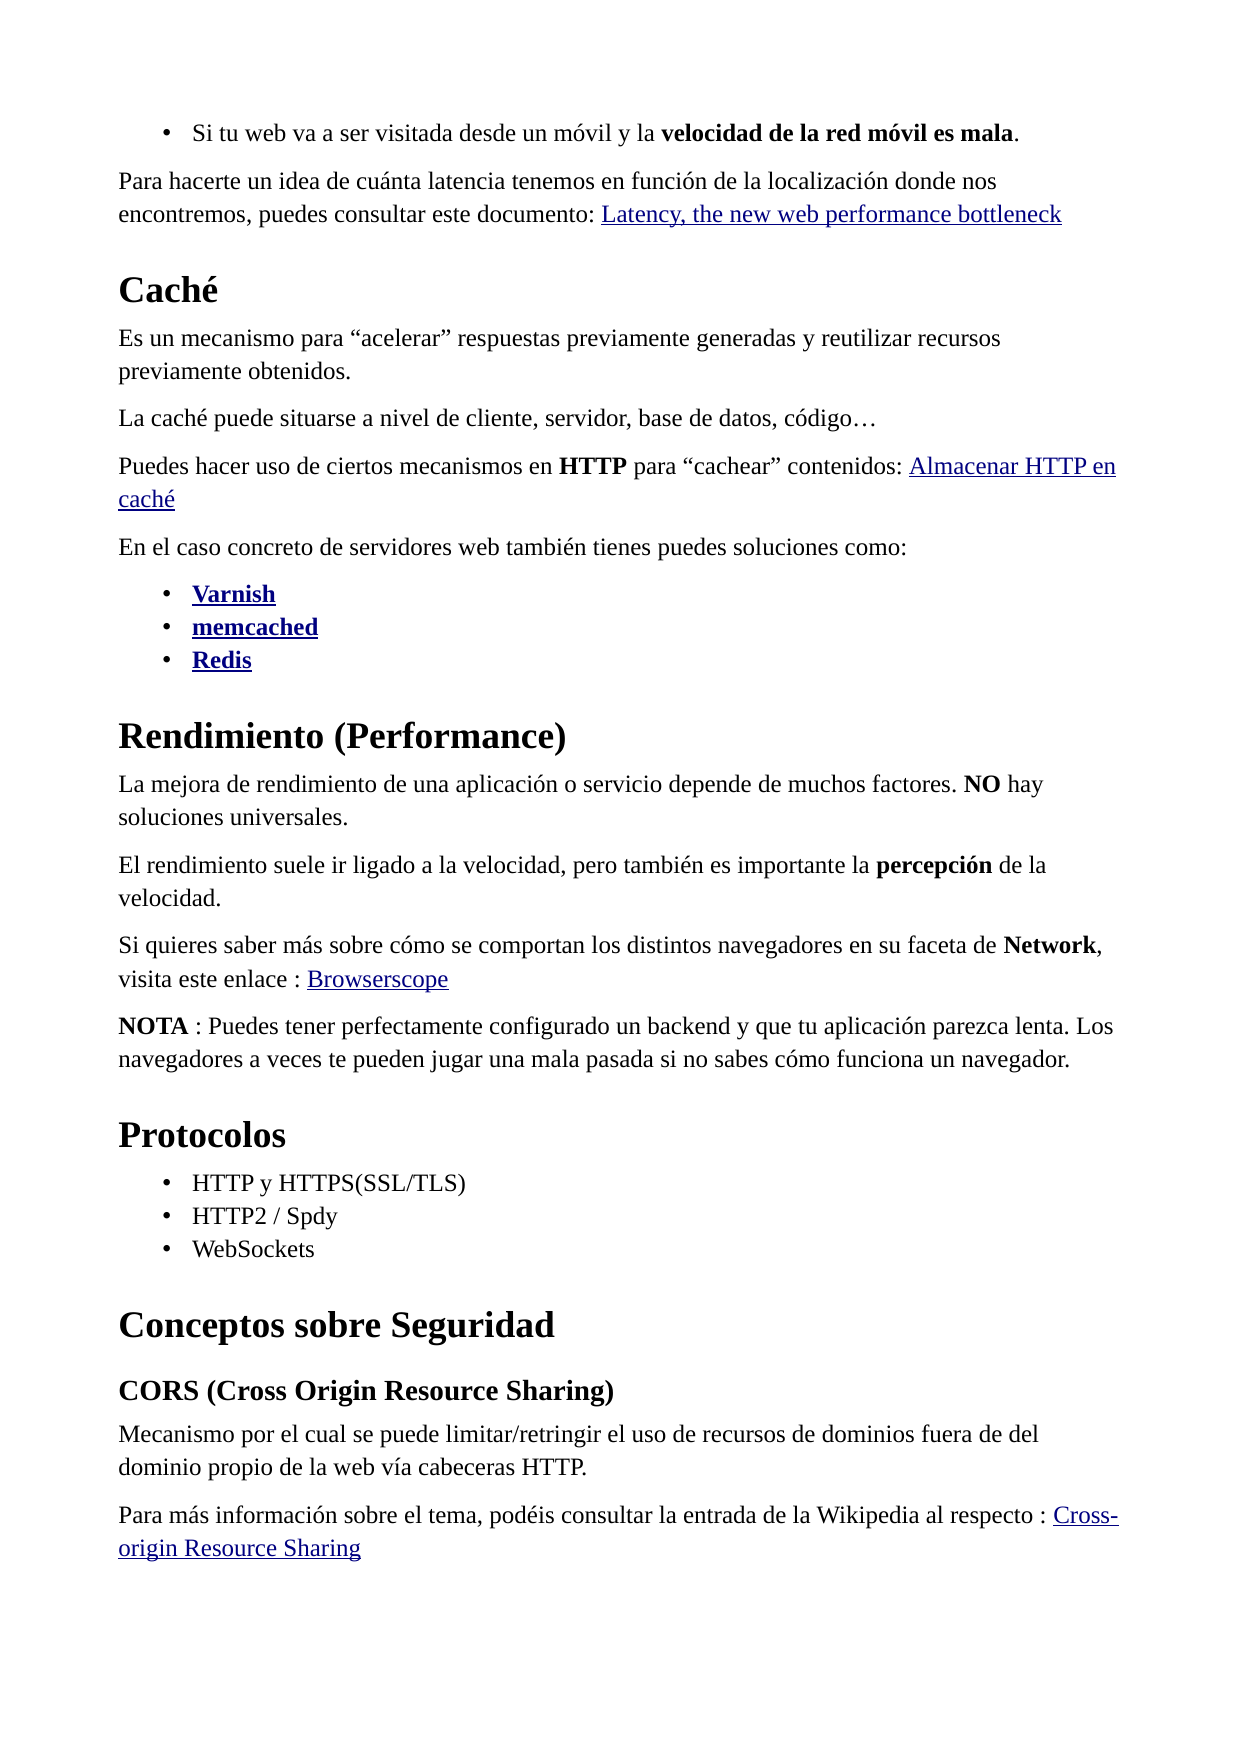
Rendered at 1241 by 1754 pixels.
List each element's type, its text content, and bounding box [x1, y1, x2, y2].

subtitle Protocolos [118, 1113, 1122, 1156]
text Si quieres saber más sobre cómo se comportan los distintos navegadores en su faceta de Network, visita este enlace : Browserscope [118, 931, 1122, 992]
list memcached [162, 612, 1122, 641]
text Mecanismo por el cual se puede limitar/retringir el uso de recursos de dominios fuera de del dominio propio de la web vía cabeceras HTTP. [118, 1419, 1122, 1481]
text Puedes hacer uso de ciertos mecanismos en HTTP para “cachear” contenidos: Almacenar HTTP en caché [118, 451, 1122, 513]
text El rendimiento suele ir ligado a la velocidad, pero también es importante la percepción de la velocidad. [118, 850, 1122, 912]
text Para hacerte un idea de cuánta latencia tenemos en función de la localización donde nos encontremos, puedes consultar este documento: Latency, the new web performance bottleneck [118, 166, 1122, 227]
text La mejora de rendimiento de una aplicación o servicio depende de muchos factores. NO hay soluciones universales. [118, 769, 1122, 831]
subtitle Rendimiento (Performance) [118, 714, 1122, 757]
list Si tu web va a ser visitada desde un móvil y la velocidad de la red móvil es mala. [162, 118, 1122, 147]
list WebSockets [162, 1234, 1122, 1263]
list Varnish [162, 579, 1122, 608]
subtitle Caché [118, 267, 1122, 310]
list Redis [162, 645, 1122, 674]
text En el caso concreto de servidores web también tienes puedes soluciones como: [118, 532, 1122, 560]
subtitle CORS (Cross Origin Resource Sharing) [118, 1373, 1122, 1407]
text Para más información sobre el tema, podéis consultar la entrada de la Wikipedia al respecto : Cross-origin Resource Sharing [118, 1500, 1122, 1561]
list HTTP y HTTPS(SSL/TLS) [162, 1168, 1122, 1197]
text NOTA : Puedes tener perfectamente configurado un backend y que tu aplicación parezca lenta. Los navegadores a veces te pueden jugar una mala pasada si no sabes cómo funciona un navegador. [118, 1011, 1122, 1073]
subtitle Conceptos sobre Seguridad [118, 1303, 1122, 1346]
list HTTP2 / Spdy [162, 1201, 1122, 1230]
text Es un mecanismo para “acelerar” respuestas previamente generadas y reutilizar recursos previamente obtenidos. [118, 323, 1122, 384]
text La caché puede situarse a nivel de cliente, servidor, base de datos, código… [118, 403, 1122, 432]
